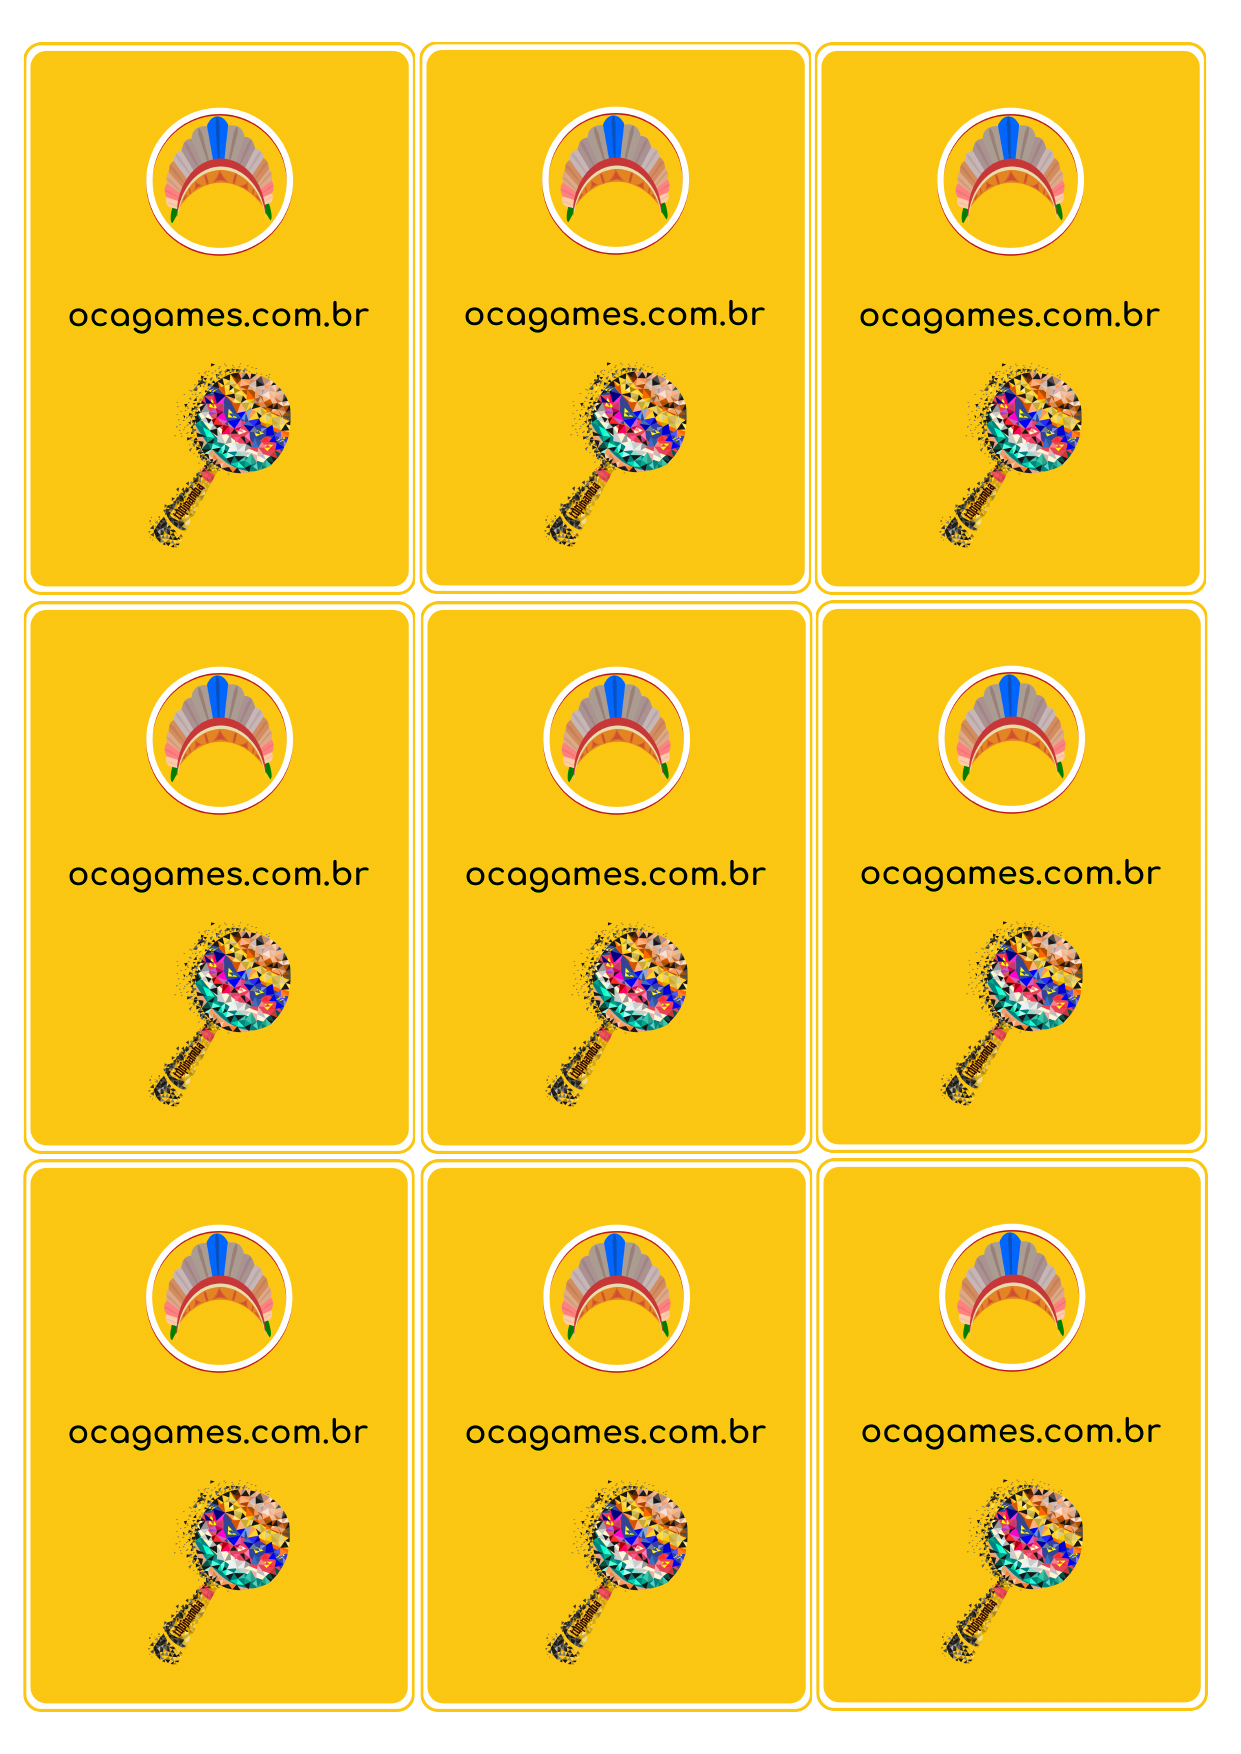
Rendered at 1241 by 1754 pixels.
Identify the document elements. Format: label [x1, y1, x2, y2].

picture [420, 1159, 813, 1712]
picture [23, 601, 416, 1154]
picture [23, 1159, 415, 1712]
picture [816, 1158, 1208, 1711]
picture [814, 42, 1207, 595]
picture [420, 601, 813, 1154]
picture [815, 600, 1208, 1153]
picture [419, 42, 812, 594]
picture [23, 42, 416, 595]
